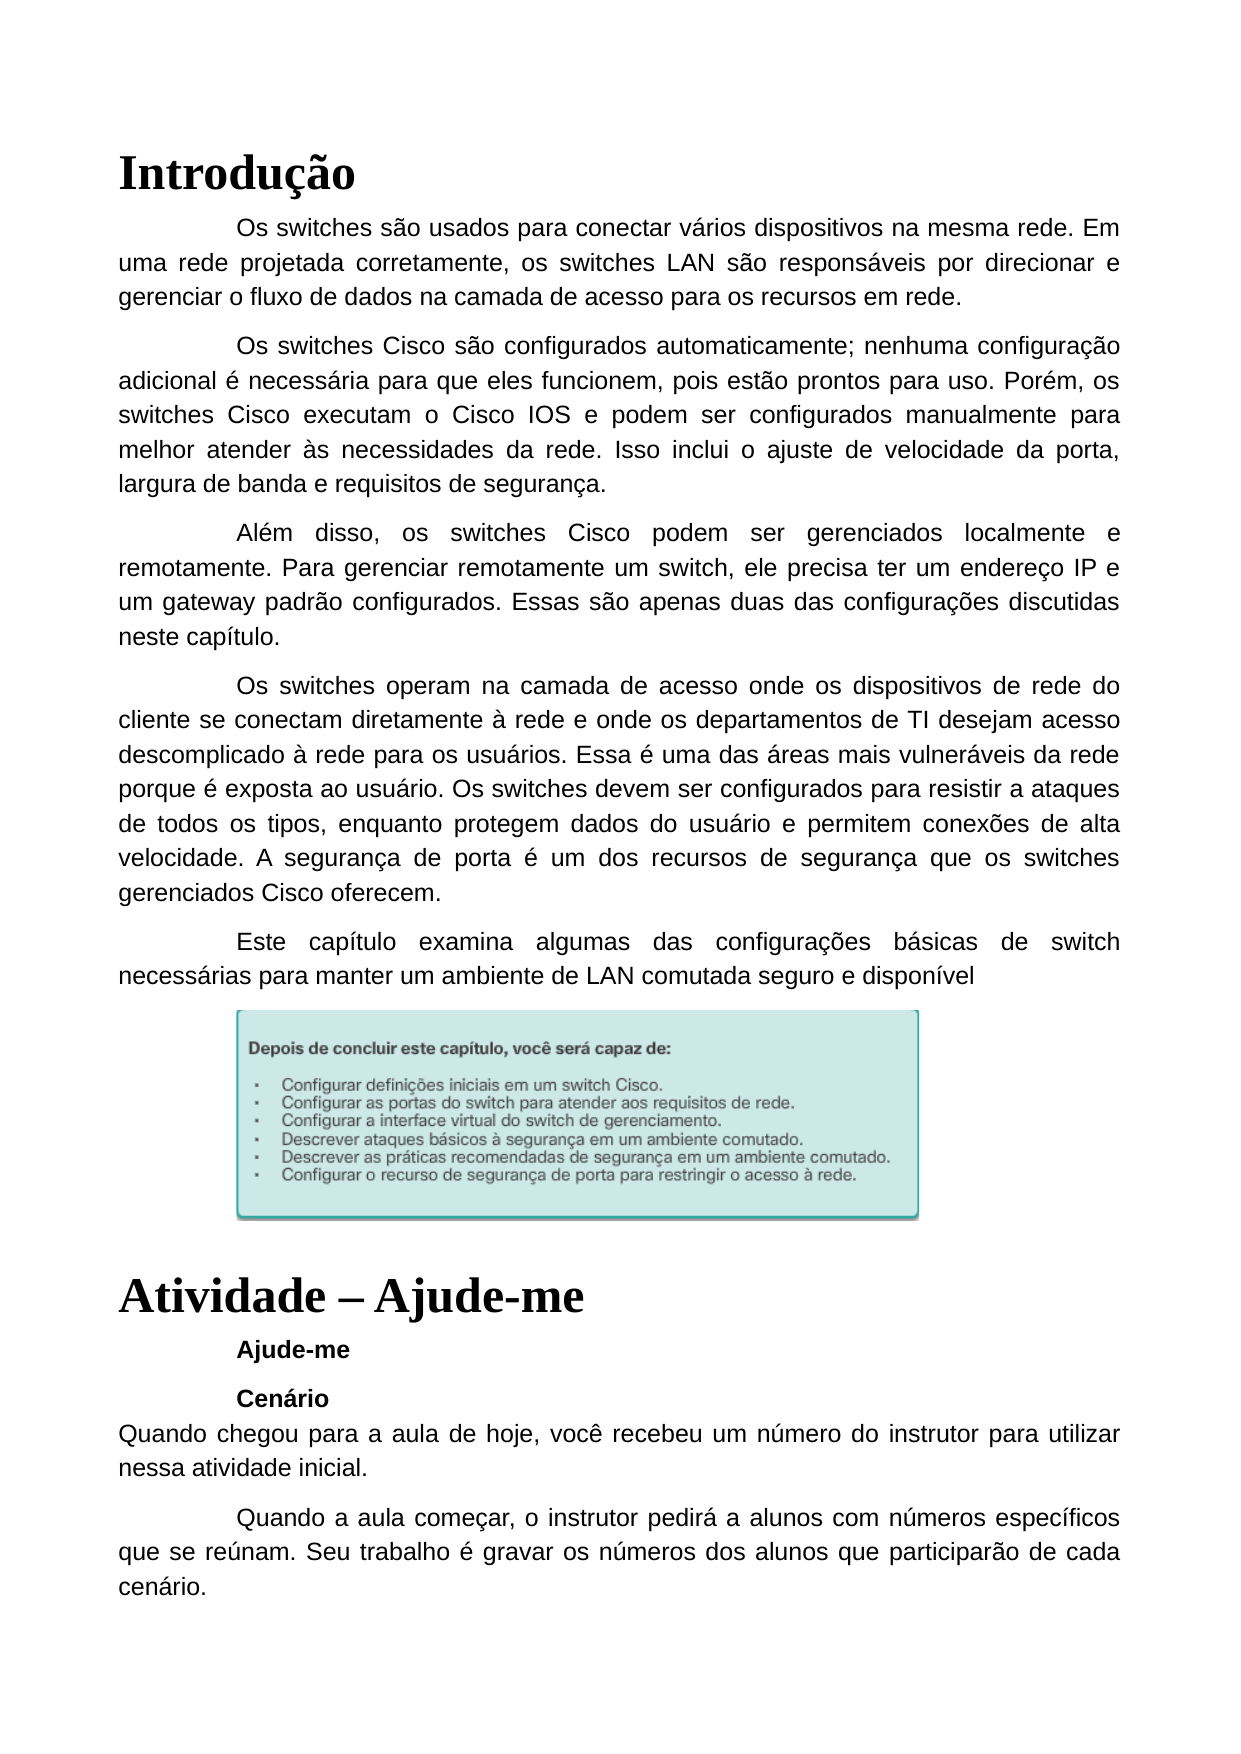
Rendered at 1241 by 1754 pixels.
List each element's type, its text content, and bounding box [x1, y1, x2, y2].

text Os switches Cisco são configurados automaticamente; nenhuma configuração adicional é necessária para que eles funcionem, pois estão prontos para uso. Porém, os switches Cisco executam o Cisco IOS e podem ser configurados manualmente para melhor atender às necessidades da rede. Isso inclui o ajuste de velocidade da porta, largura de banda e requisitos de segurança. [118, 331, 1122, 498]
text Os switches operam na camada de acesso onde os dispositivos de rede do cliente se conectam diretamente à rede e onde os departamentos de TI desejam acesso descomplicado à rede para os usuários. Essa é uma das áreas mais vulneráveis da rede porque é exposta ao usuário. Os switches devem ser configurados para resistir a ataques de todos os tipos, enquanto protegem dados do usuário e permitem conexões de alta velocidade. A segurança de porta é um dos recursos de segurança que os switches gerenciados Cisco oferecem. [118, 671, 1122, 906]
picture [236, 1010, 920, 1221]
text Ajude-me [118, 1335, 1122, 1364]
subtitle Atividade – Ajude-me [118, 1265, 1122, 1323]
text Cenário Quando chegou para a aula de hoje, você recebeu um número do instrutor para utilizar nessa atividade inicial. [118, 1384, 1122, 1482]
subtitle Introdução [118, 143, 1122, 201]
text Os switches são usados para conectar vários dispositivos na mesma rede. Em uma rede projetada corretamente, os switches LAN são responsáveis por direcionar e gerenciar o fluxo de dados na camada de acesso para os recursos em rede. [118, 213, 1122, 311]
text Quando a aula começar, o instrutor pedirá a alunos com números específicos que se reúnam. Seu trabalho é gravar os números dos alunos que participarão de cada cenário. [118, 1502, 1122, 1600]
text Além disso, os switches Cisco podem ser gerenciados localmente e remotamente. Para gerenciar remotamente um switch, ele precisa ter um endereço IP e um gateway padrão configurados. Essas são apenas duas das configurações discutidas neste capítulo. [118, 518, 1122, 650]
text Este capítulo examina algumas das configurações básicas de switch necessárias para manter um ambiente de LAN comutada seguro e disponível [118, 927, 1122, 990]
